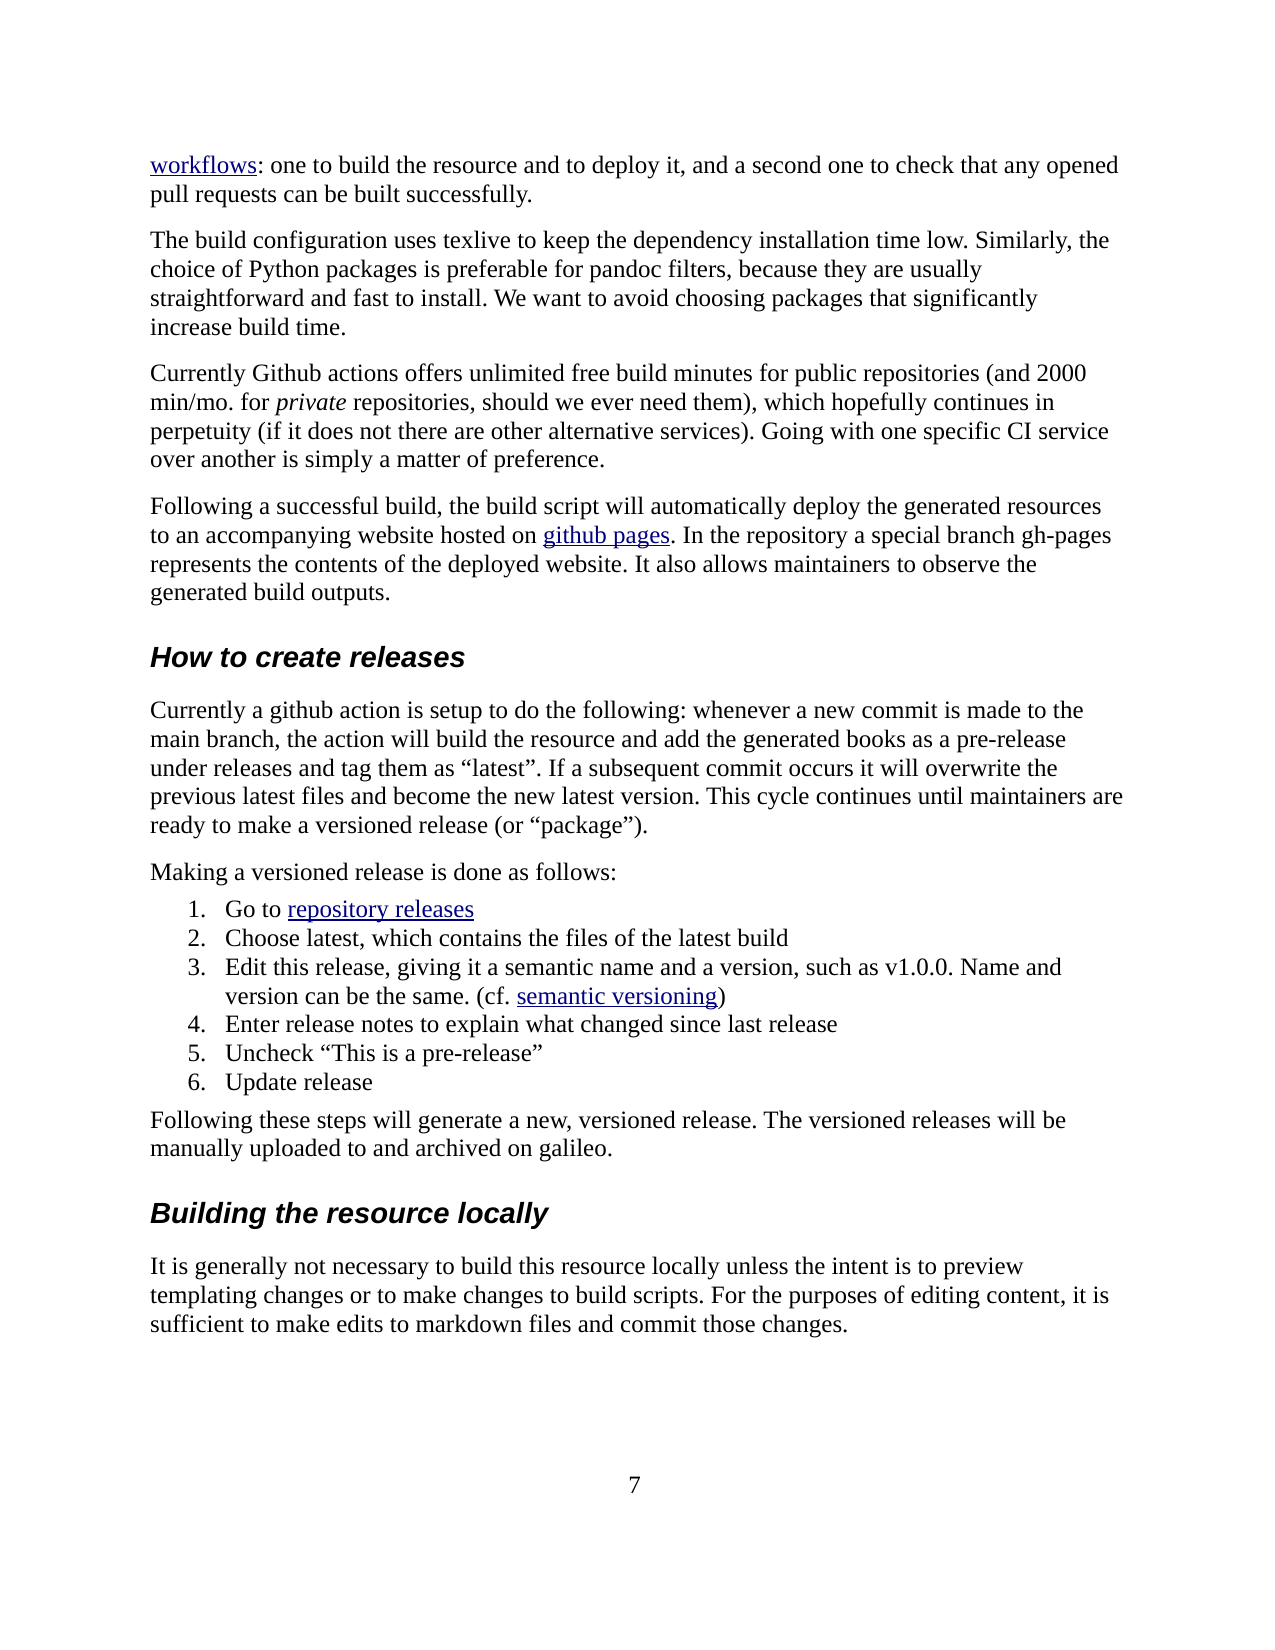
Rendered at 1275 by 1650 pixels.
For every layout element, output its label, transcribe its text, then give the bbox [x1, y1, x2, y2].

text It is generally not necessary to build this resource locally unless the intent is to preview templating changes or to make changes to build scripts. For the purposes of editing content, it is sufficient to make edits to markdown files and commit those changes. [150, 1251, 1125, 1337]
text Currently a github action is setup to do the following: whenever a new commit is made to the main branch, the action will build the resource and add the generated books as a pre-release under releases and tag them as “latest”. If a subsequent commit occurs it will overwrite the previous latest files and become the new latest version. This cycle continues until maintainers are ready to make a versioned release (or “package”). [150, 695, 1125, 839]
subtitle How to create releases [150, 640, 1125, 674]
list Go to repository releases [187, 894, 1125, 923]
subtitle Building the resource locally [150, 1196, 1125, 1230]
list Uncheck “This is a pre-release” [187, 1038, 1125, 1067]
text The build configuration uses texlive to keep the dependency installation time low. Similarly, the choice of Python packages is preferable for pandoc filters, because they are usually straightforward and fast to install. We want to avoid choosing packages that significantly increase build time. [150, 225, 1125, 340]
text Currently Github actions offers unlimited free build minutes for public repositories (and 2000 min/mo. for private repositories, should we ever need them), which hopefully continues in perpetuity (if it does not there are other alternative services). Going with one specific CI service over another is simply a matter of preference. [150, 358, 1125, 473]
text Following these steps will generate a new, versioned release. The versioned releases will be manually uploaded to and archived on galileo. [150, 1105, 1125, 1162]
list Choose latest, which contains the files of the latest build [187, 923, 1125, 952]
list Enter release notes to explain what changed since last release [187, 1009, 1125, 1038]
list Update release [187, 1067, 1125, 1096]
text workflows: one to build the resource and to deploy it, and a second one to check that any opened pull requests can be built successfully. [150, 150, 1125, 207]
text Making a versioned release is done as follows: [150, 857, 1125, 886]
list Edit this release, giving it a semantic name and a version, such as v1.0.0. Name and version can be the same. (cf. semantic versioning) [187, 952, 1125, 1009]
text Following a successful build, the build script will automatically deploy the generated resources to an accompanying website hosted on github pages. In the repository a special branch gh-pages represents the contents of the deployed website. It also allows maintainers to observe the generated build outputs. [150, 491, 1125, 606]
